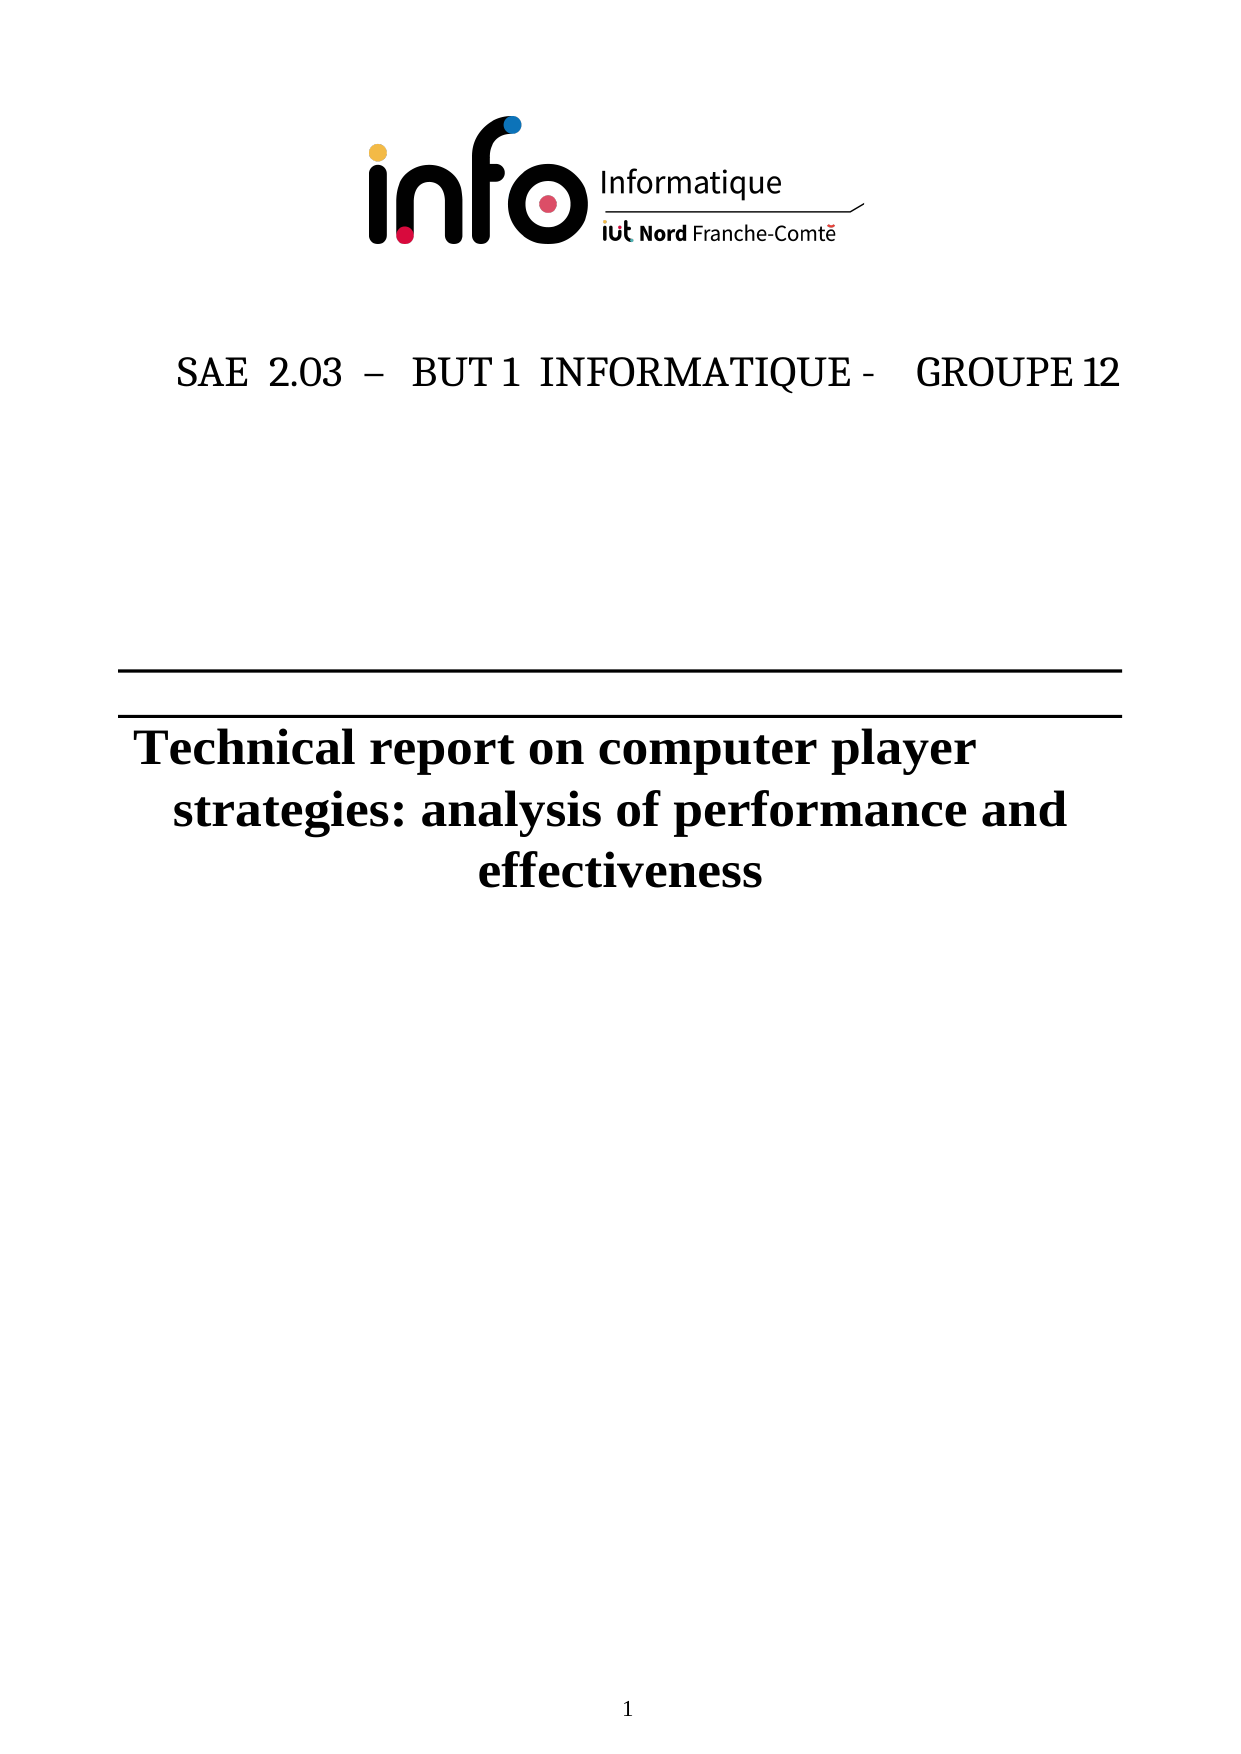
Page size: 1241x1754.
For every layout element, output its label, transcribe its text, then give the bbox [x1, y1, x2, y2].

text Technical report on computer player strategies: analysis of performance and effectiveness [133, 717, 1107, 899]
text SAE 2.03 – BUT 1 INFORMATIQUE - GROUPE 12 [161, 348, 1137, 397]
picture [369, 116, 865, 244]
